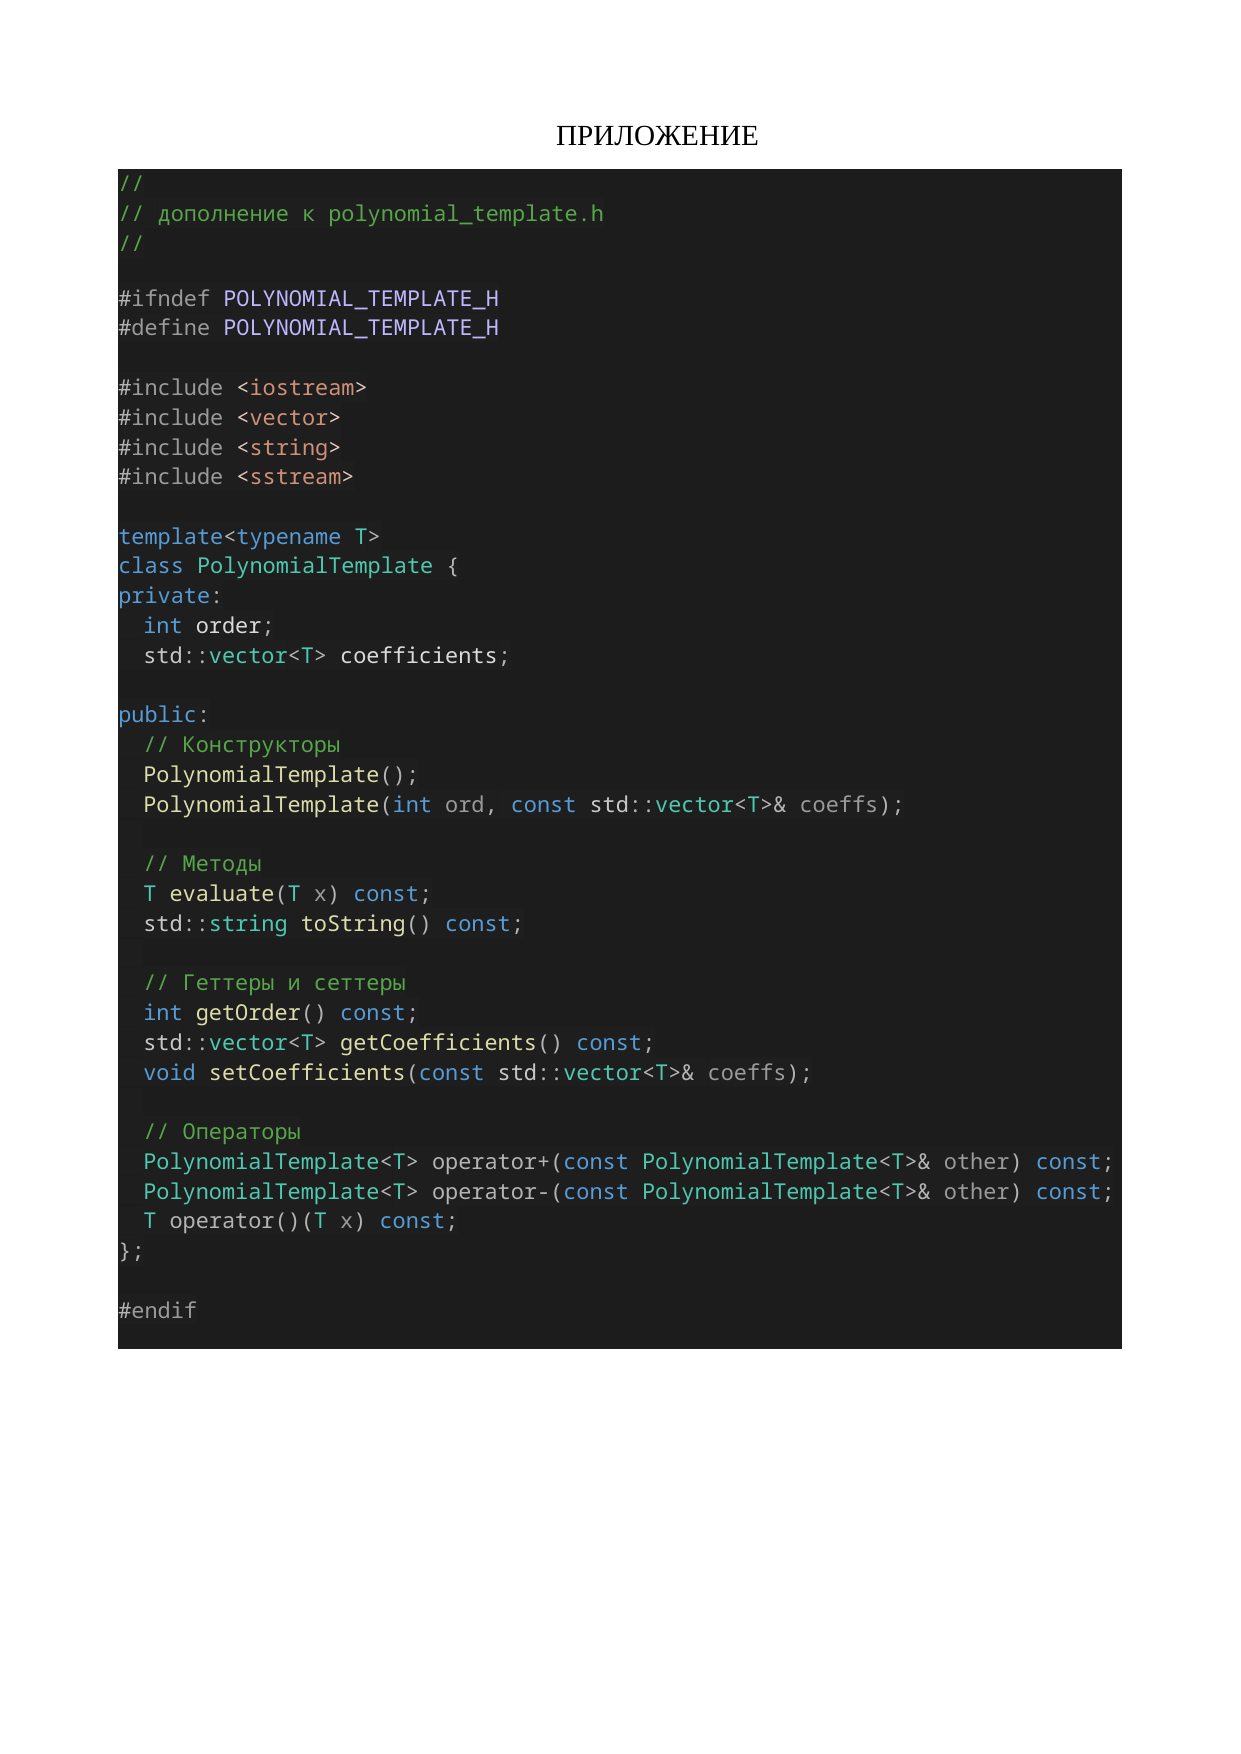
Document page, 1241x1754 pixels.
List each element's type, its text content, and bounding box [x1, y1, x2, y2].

text ПРИЛОЖЕНИЕ [118, 118, 1122, 152]
table_header // // дополнение к polynomial_template.h // #ifndef POLYNOMIAL_TEMPLATE_H #define POLYNOMIAL_TEMPLATE_H #include <iostream> #include <vector> #include <string> #include <sstream> template<typename T> class PolynomialTemplate { private: int order; std::vector<T> coefficients; public: // Конструкторы PolynomialTemplate(); PolynomialTemplate(int ord, const std::vector<T>& coeffs); // Методы T evaluate(T x) const; std::string toString() const; // Геттеры и сеттеры int getOrder() const; std::vector<T> getCoefficients() const; void setCoefficients(const std::vector<T>& coeffs); // Операторы PolynomialTemplate<T> operator+(const PolynomialTemplate<T>& other) const; PolynomialTemplate<T> operator-(const PolynomialTemplate<T>& other) const; T operator()(T x) const; }; #endif [118, 169, 1122, 1349]
